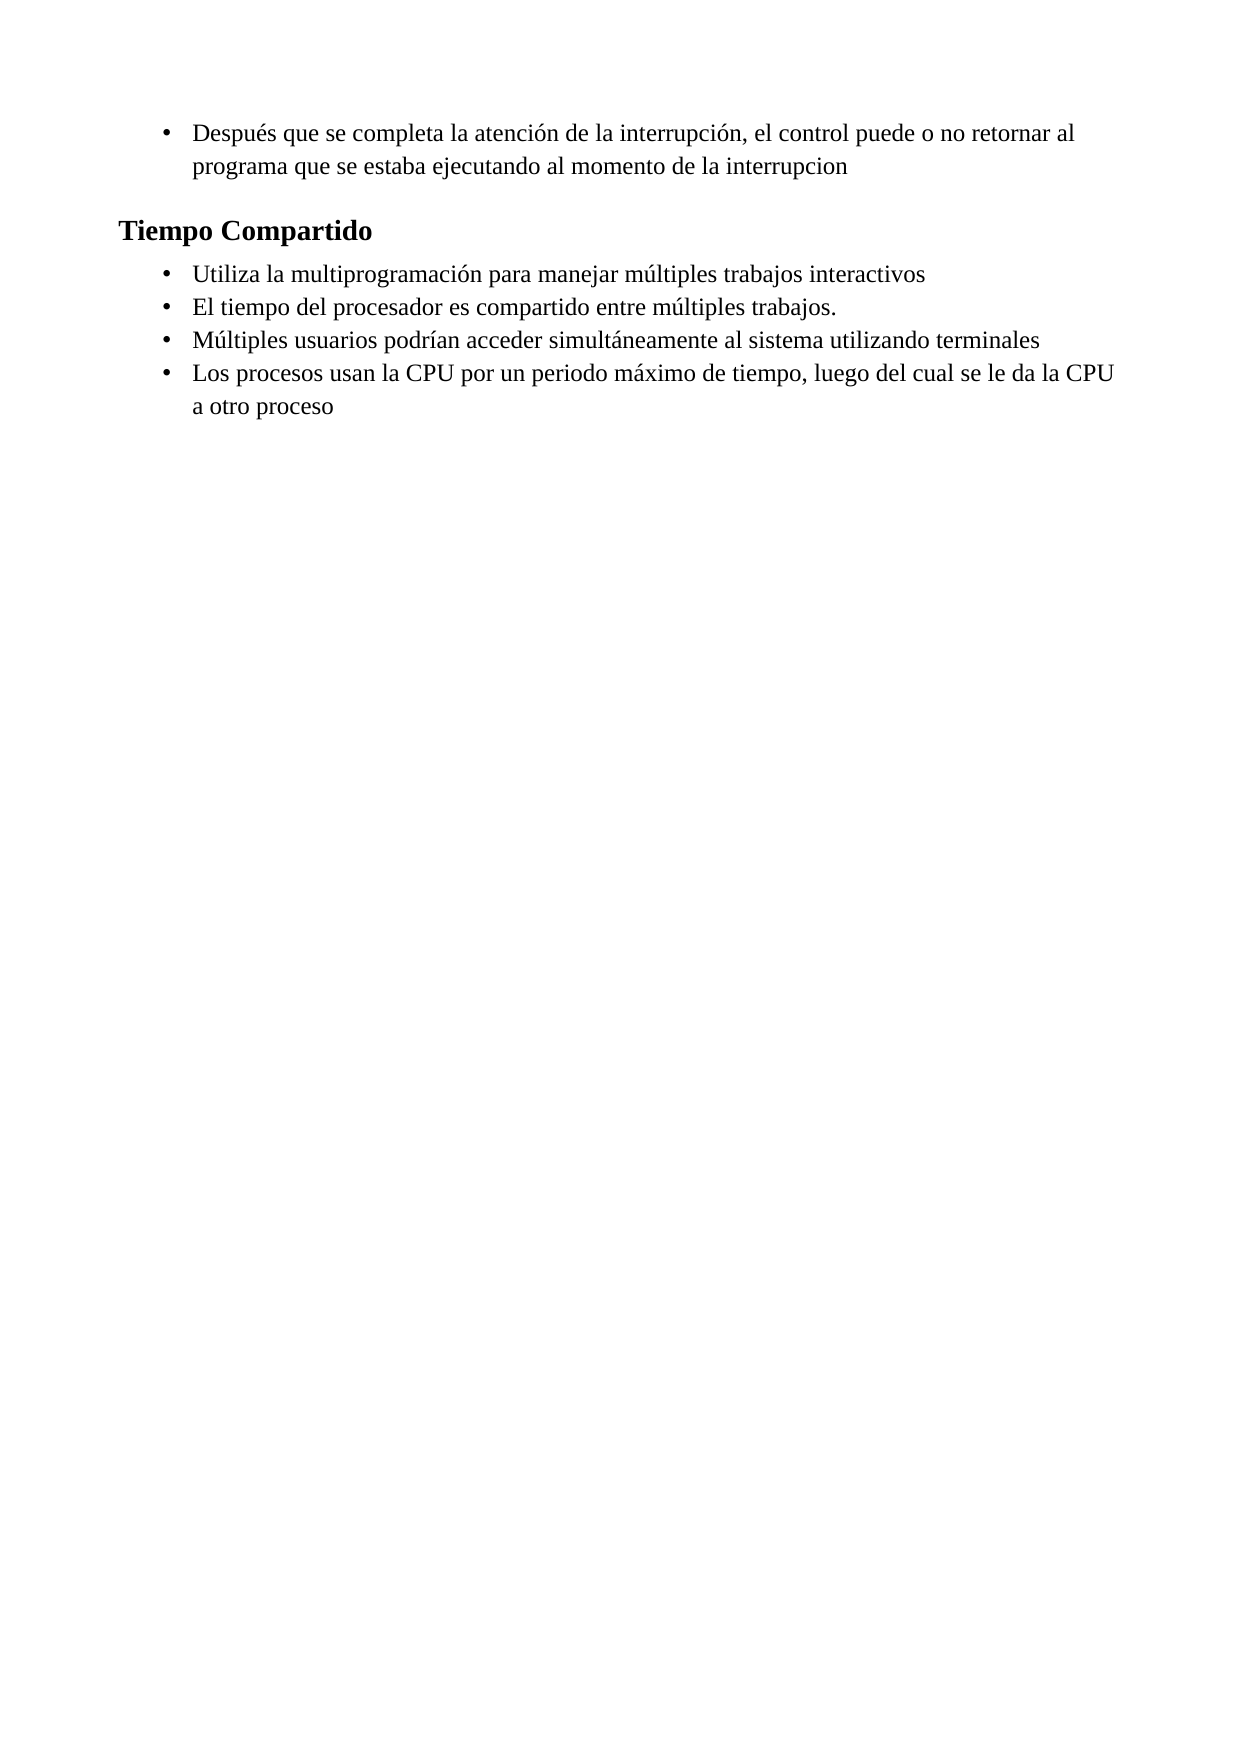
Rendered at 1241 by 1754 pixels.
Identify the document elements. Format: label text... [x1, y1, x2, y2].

list Los procesos usan la CPU por un periodo máximo de tiempo, luego del cual se le da la CPU a otro proceso [162, 358, 1122, 420]
list Después que se completa la atención de la interrupción, el control puede o no retornar al programa que se estaba ejecutando al momento de la interrupcion [162, 118, 1122, 180]
list El tiempo del procesador es compartido entre múltiples trabajos. [162, 292, 1122, 321]
list Utiliza la multiprogramación para manejar múltiples trabajos interactivos [162, 259, 1122, 288]
list Múltiples usuarios podrían acceder simultáneamente al sistema utilizando terminales [162, 325, 1122, 354]
subtitle Tiempo Compartido [118, 213, 1122, 247]
